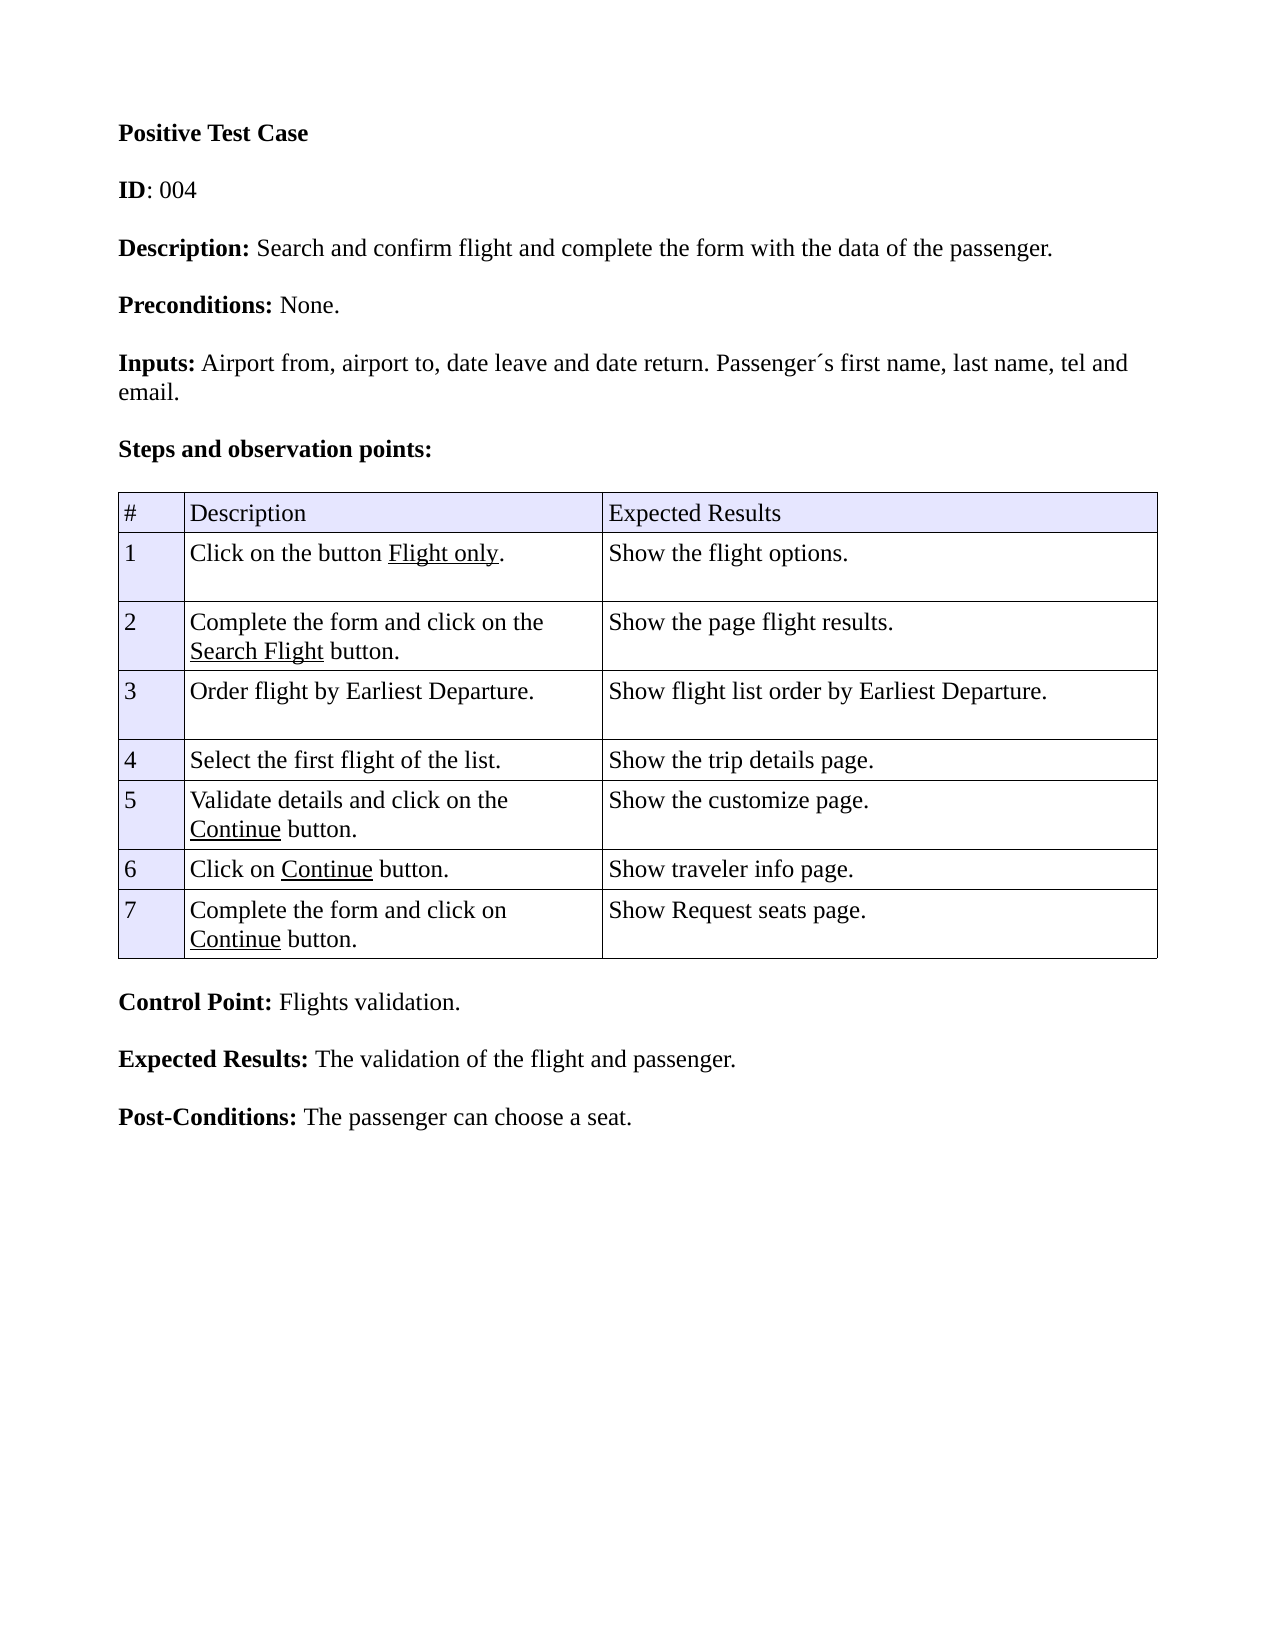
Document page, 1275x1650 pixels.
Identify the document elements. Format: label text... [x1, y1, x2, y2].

text Control Point: Flights validation. [118, 987, 1157, 1016]
text Description: Search and confirm flight and complete the form with the data of the passenger. [118, 233, 1157, 262]
table_cell 2 [119, 602, 184, 670]
table_cell Complete the form and click on Continue button. [185, 890, 602, 958]
table_cell Click on Continue button. [185, 850, 602, 889]
table_cell Show the customize page. [603, 781, 1157, 849]
text Expected Results: The validation of the flight and passenger. [118, 1044, 1157, 1073]
table_cell Show flight list order by Earliest Departure. [603, 671, 1157, 739]
text Post-Conditions: The passenger can choose a seat. [118, 1102, 1157, 1131]
text Positive Test Case [118, 118, 1157, 147]
table_cell Order flight by Earliest Departure. [185, 671, 602, 739]
text Steps and observation points: [118, 434, 1157, 463]
text Preconditions: None. [118, 291, 1157, 319]
table_cell Show traveler info page. [603, 850, 1157, 889]
table_cell 6 [119, 850, 184, 889]
table_cell 1 [119, 533, 184, 601]
table_cell Show the trip details page. [603, 740, 1157, 780]
text Inputs: Airport from, airport to, date leave and date return. Passenger´s first name, last name, tel and email. [118, 348, 1157, 406]
table_cell 3 [119, 671, 184, 739]
table_cell Validate details and click on the Continue button. [185, 781, 602, 849]
text ID: 004 [118, 176, 1157, 204]
table_header Expected Results [603, 493, 1157, 532]
table_cell 4 [119, 740, 184, 780]
table_cell Complete the form and click on the Search Flight button. [185, 602, 602, 670]
table_cell Show the page flight results. [603, 602, 1157, 670]
table_cell 7 [119, 890, 184, 958]
table_header Description [185, 493, 602, 532]
table_cell Show the flight options. [603, 533, 1157, 601]
table_header # [119, 493, 184, 532]
table_cell Click on the button Flight only. [185, 533, 602, 601]
table_cell 5 [119, 781, 184, 849]
table_cell Select the first flight of the list. [185, 740, 602, 780]
table_cell Show Request seats page. [603, 890, 1157, 958]
